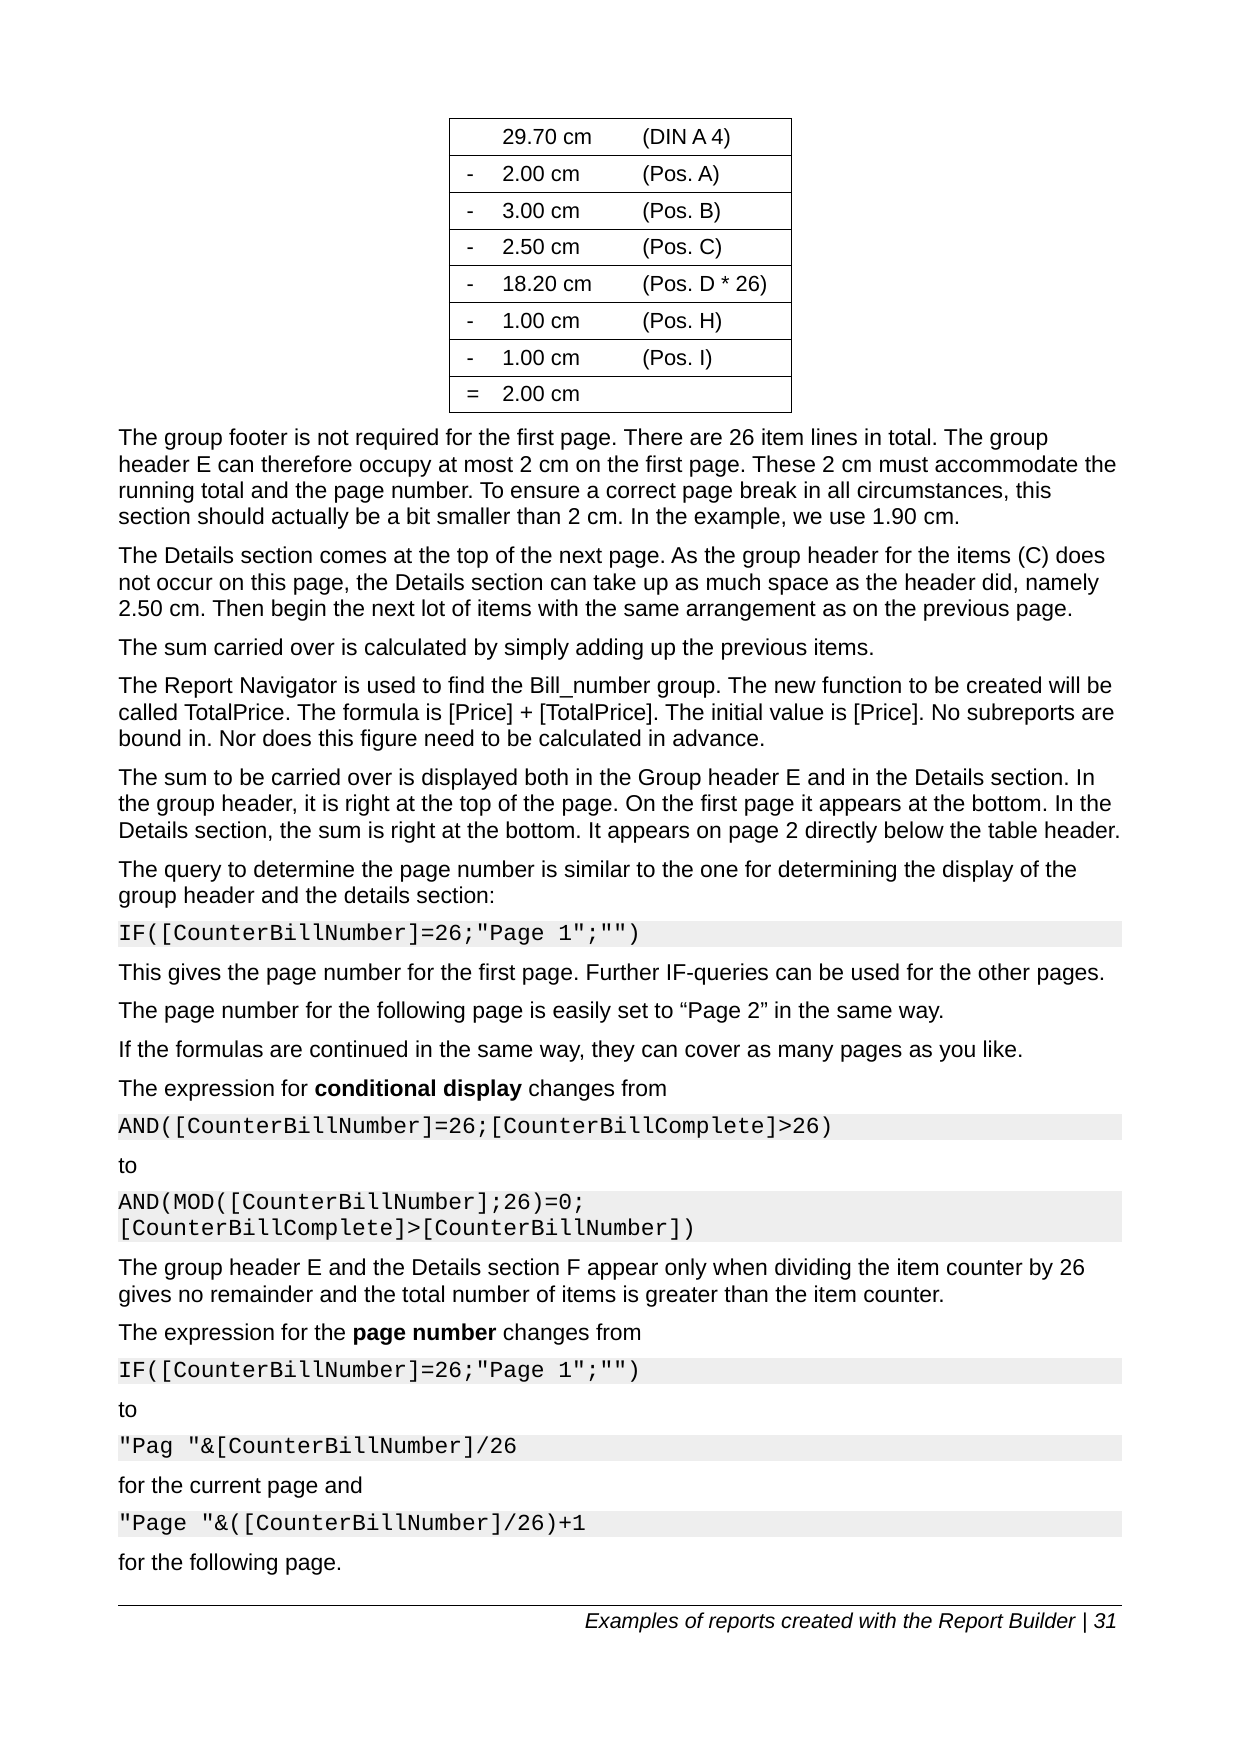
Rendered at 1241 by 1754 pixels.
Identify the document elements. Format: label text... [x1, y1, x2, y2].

text AND([CounterBillNumber]=26;[CounterBillComplete]>26) [118, 1114, 1122, 1140]
text The Details section comes at the top of the next page. As the group header for the items (C) does not occur on this page, the Details section can take up as much space as the header did, namely 2.50 cm. Then begin the next lot of items with the same arrangement as on the previous page. [118, 542, 1122, 621]
text to [118, 1396, 1122, 1422]
table_cell 2.00 cm [485, 156, 624, 192]
text for the current page and [118, 1472, 1122, 1499]
table_cell (Pos. C) [625, 230, 791, 265]
table_header (DIN A 4) [625, 119, 791, 155]
text This gives the page number for the first page. Further IF-queries can be used for the other pages. [118, 958, 1122, 985]
table_cell (Pos. D * 26) [625, 266, 791, 302]
text IF([CounterBillNumber]=26;"Page 1";"") [118, 1358, 1122, 1384]
table_cell = [450, 377, 484, 412]
table_cell 2.50 cm [485, 230, 624, 265]
text to [118, 1152, 1122, 1178]
table_cell [625, 377, 791, 412]
text The expression for the page number changes from [118, 1319, 1122, 1346]
table_header [450, 119, 484, 155]
table_cell - [450, 303, 484, 339]
table_cell - [450, 230, 484, 265]
text for the following page. [118, 1549, 1122, 1575]
table_cell - [450, 266, 484, 302]
text If the formulas are continued in the same way, they can cover as many pages as you like. [118, 1036, 1122, 1063]
table_cell - [450, 193, 484, 228]
table_cell 2.00 cm [485, 377, 624, 412]
text The group header E and the Details section F appear only when dividing the item counter by 26 gives no remainder and the total number of items is greater than the item counter. [118, 1254, 1122, 1307]
text "Page "&([CounterBillNumber]/26)+1 [118, 1511, 1122, 1537]
text The sum to be carried over is displayed both in the Group header E and in the Details section. In the group header, it is right at the top of the page. On the first page it appears at the bottom. In the Details section, the sum is right at the bottom. It appears on page 2 directly below the table header. [118, 764, 1122, 843]
text AND(MOD([CounterBillNumber];26)=0;[CounterBillComplete]>[CounterBillNumber]) [118, 1191, 1122, 1242]
table_cell (Pos. H) [625, 303, 791, 339]
table_cell - [450, 340, 484, 376]
table_cell 3.00 cm [485, 193, 624, 228]
text The sum carried over is calculated by simply adding up the previous items. [118, 634, 1122, 660]
text The Report Navigator is used to find the Bill_number group. The new function to be created will be called TotalPrice. The formula is [Price] + [TotalPrice]. The initial value is [Price]. No subreports are bound in. Nor does this figure need to be calculated in advance. [118, 672, 1122, 752]
table_cell 18.20 cm [485, 266, 624, 302]
text The expression for conditional display changes from [118, 1075, 1122, 1101]
table_cell (Pos. I) [625, 340, 791, 376]
table_header 29.70 cm [485, 119, 624, 155]
text IF([CounterBillNumber]=26;"Page 1";"") [118, 921, 1122, 947]
text The page number for the following page is easily set to “Page 2” in the same way. [118, 997, 1122, 1024]
table_cell 1.00 cm [485, 303, 624, 339]
table_cell (Pos. A) [625, 156, 791, 192]
table_cell (Pos. B) [625, 193, 791, 228]
table_cell - [450, 156, 484, 192]
text "Pag "&[CounterBillNumber]/26 [118, 1435, 1122, 1461]
text The group footer is not required for the first page. There are 26 item lines in total. The group header E can therefore occupy at most 2 cm on the first page. These 2 cm must accommodate the running total and the page number. To ensure a correct page break in all circumstances, this section should actually be a bit smaller than 2 cm. In the example, we use 1.90 cm. [118, 424, 1122, 529]
table_cell 1.00 cm [485, 340, 624, 376]
text The query to determine the page number is similar to the one for determining the display of the group header and the details section: [118, 856, 1122, 908]
